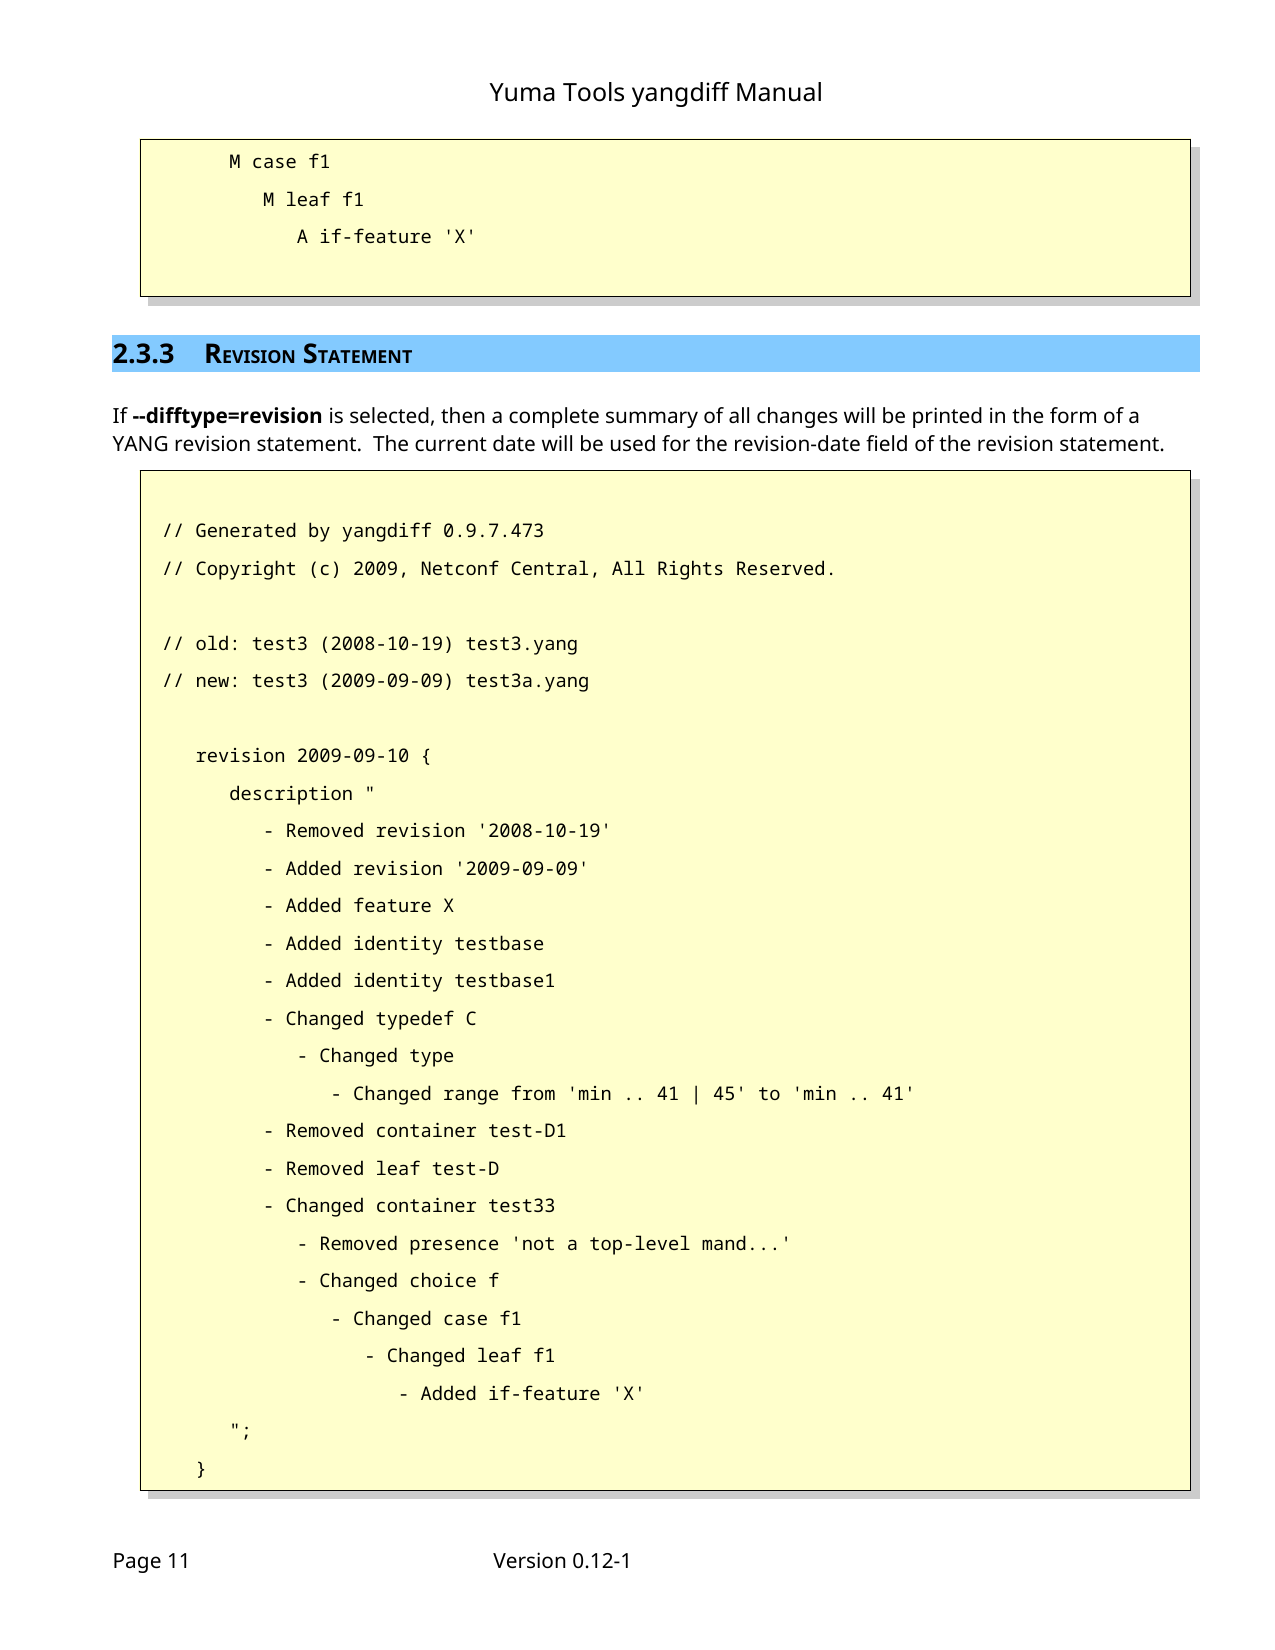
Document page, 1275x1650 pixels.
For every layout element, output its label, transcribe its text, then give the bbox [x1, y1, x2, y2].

text - Added identity testbase [141, 920, 1190, 956]
text - Changed choice f [141, 1258, 1190, 1293]
text A if-feature 'X' [141, 213, 1190, 249]
text - Changed case f1 [141, 1295, 1190, 1331]
text // Generated by yangdiff 0.9.7.473 [141, 508, 1190, 543]
text - Changed type [141, 1033, 1190, 1068]
text "; [141, 1408, 1190, 1443]
text - Removed leaf test-D [141, 1145, 1190, 1181]
text - Removed presence 'not a top-level mand...' [141, 1220, 1190, 1256]
text If --difftype=revision is selected, then a complete summary of all changes will be printed in the form of a YANG revision statement. The current date will be used for the revision-date field of the revision statement. [112, 401, 1200, 458]
text - Changed container test33 [141, 1183, 1190, 1218]
text } [141, 1445, 1190, 1490]
text // old: test3 (2008-10-19) test3.yang [141, 620, 1190, 656]
text - Added if-feature 'X' [141, 1370, 1190, 1406]
text // new: test3 (2009-09-09) test3a.yang [141, 658, 1190, 693]
text - Changed range from 'min .. 41 | 45' to 'min .. 41' [141, 1070, 1190, 1106]
text // Copyright (c) 2009, Netconf Central, All Rights Reserved. [141, 545, 1190, 581]
text description " [141, 770, 1190, 806]
text - Changed leaf f1 [141, 1333, 1190, 1368]
text - Changed typedef C [141, 995, 1190, 1031]
text - Added feature X [141, 883, 1190, 918]
text - Added identity testbase1 [141, 958, 1190, 993]
text - Added revision '2009-09-09' [141, 845, 1190, 881]
text revision 2009-09-10 { [141, 733, 1190, 768]
text - Removed revision '2008-10-19' [141, 808, 1190, 843]
subtitle Revision Statement [112, 335, 1200, 372]
text M case f1 [141, 140, 1190, 174]
text - Removed container test-D1 [141, 1108, 1190, 1143]
text M leaf f1 [141, 176, 1190, 212]
